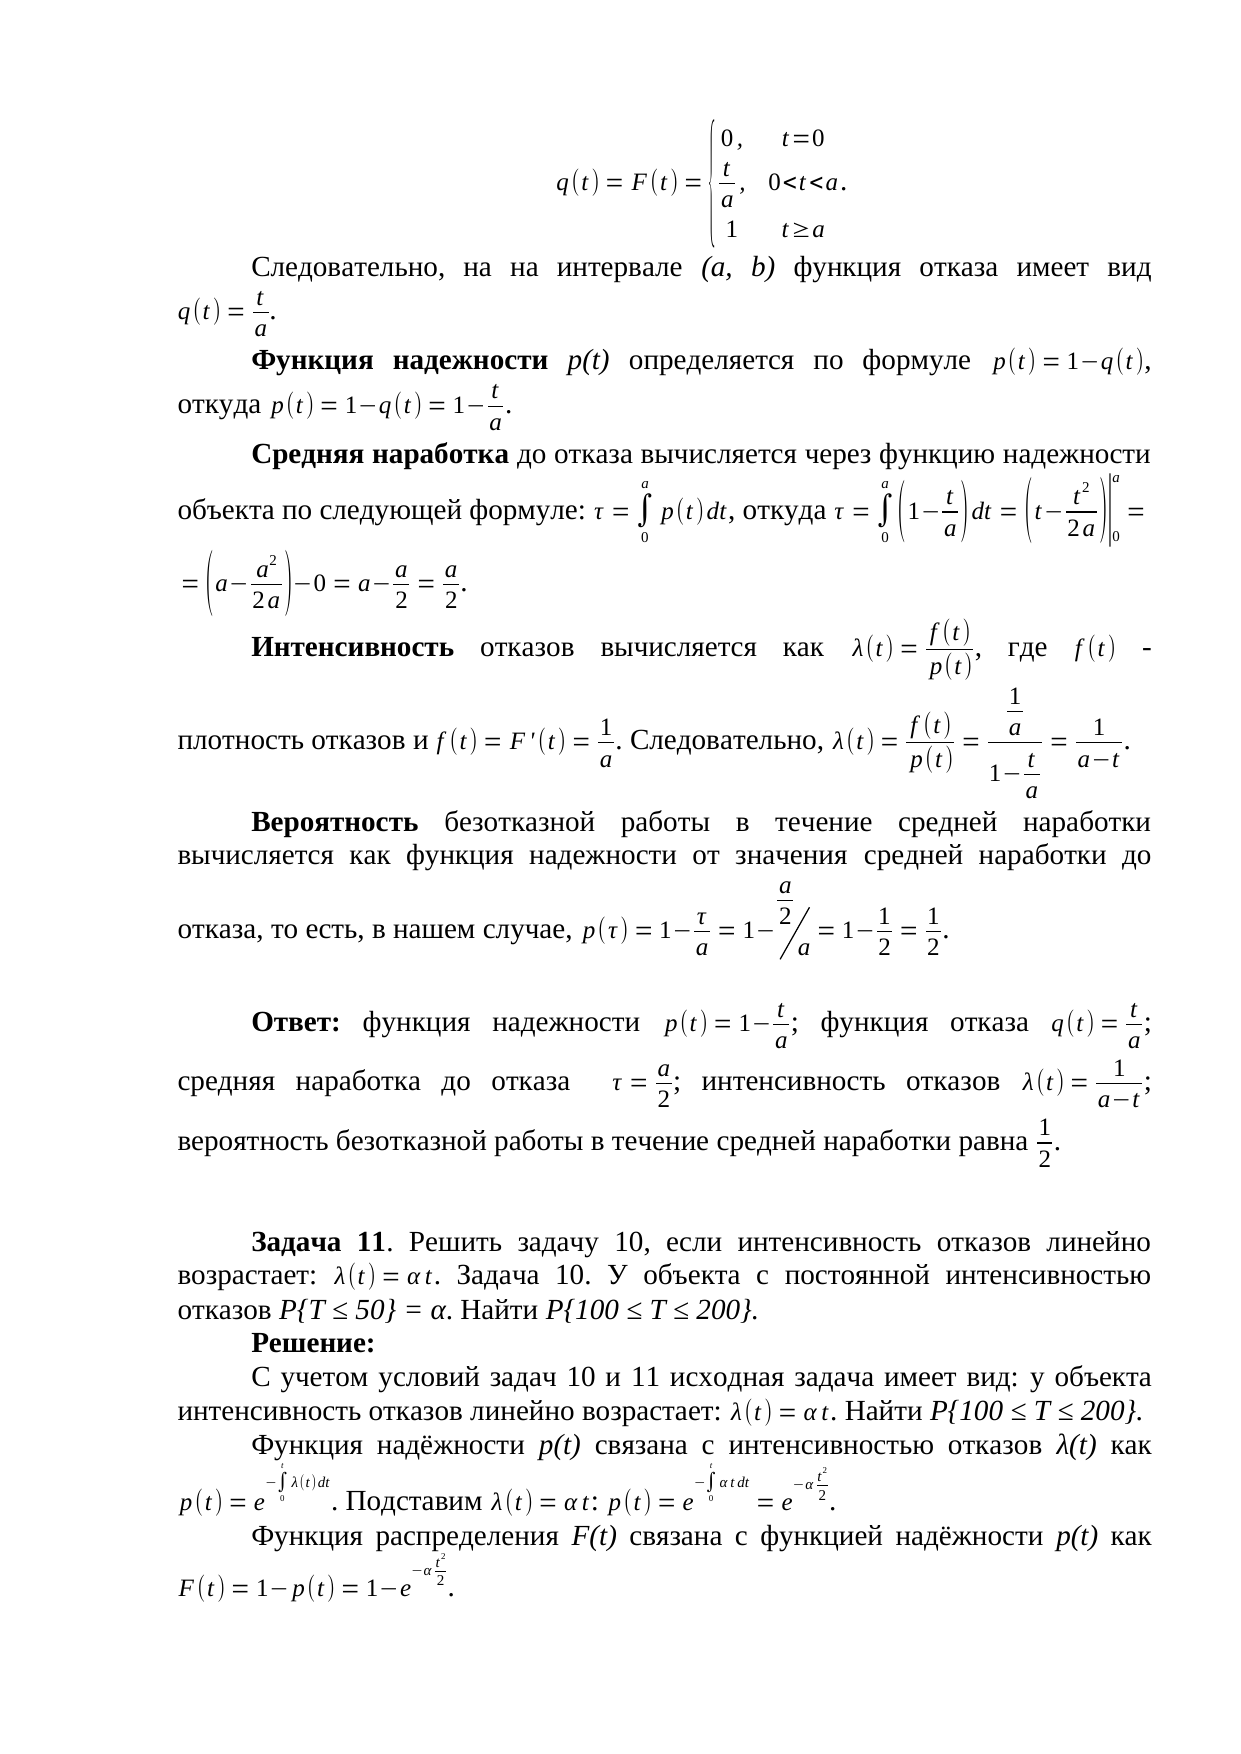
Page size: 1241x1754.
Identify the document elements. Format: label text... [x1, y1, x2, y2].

text Функция распределения F(t) связана с функцией надёжности p(t) как . [177, 1518, 1152, 1604]
text . [177, 548, 1152, 618]
text Функция надёжности p(t) связана с интенсивностью отказов λ(t) как . Подставим : . [177, 1427, 1152, 1518]
text Ответ: функция надежности ; функция отказа ; средняя наработка до отказа ; интенсивность отказов ; вероятность безотказной работы в течение средней наработки равна . [177, 995, 1152, 1173]
text Решение: [177, 1326, 1152, 1359]
text Функция надежности p(t) определяется по формуле , откуда . [177, 342, 1152, 436]
text Интенсивность отказов вычисляется как , где - плотность отказов и . Следовательно, . [177, 618, 1152, 804]
text . [177, 118, 1152, 249]
text Вероятность безотказной работы в течение средней наработки вычисляется как функция надежности от значения средней наработки до отказа, то есть, в нашем случае, . [177, 804, 1152, 961]
text Следовательно, на на интервале (a, b) функция отказа имеет вид . [177, 249, 1152, 342]
text Средняя наработка до отказа вычисляется через функцию надежности объекта по следующей формуле: , откуда [177, 436, 1152, 548]
text С учетом условий задач 10 и 11 исходная задача имеет вид: у объекта интенсивность отказов линейно возрастает: . Найти P{100 ≤ T ≤ 200}. [177, 1359, 1152, 1427]
text Задача 11. Решить задачу 10, если интенсивность отказов линейно возрастает: . Задача 10. У объекта с постоянной интенсивностью отказов P{T ≤ 50} = α. Найти P{100 ≤ T ≤ 200}. [177, 1224, 1152, 1326]
